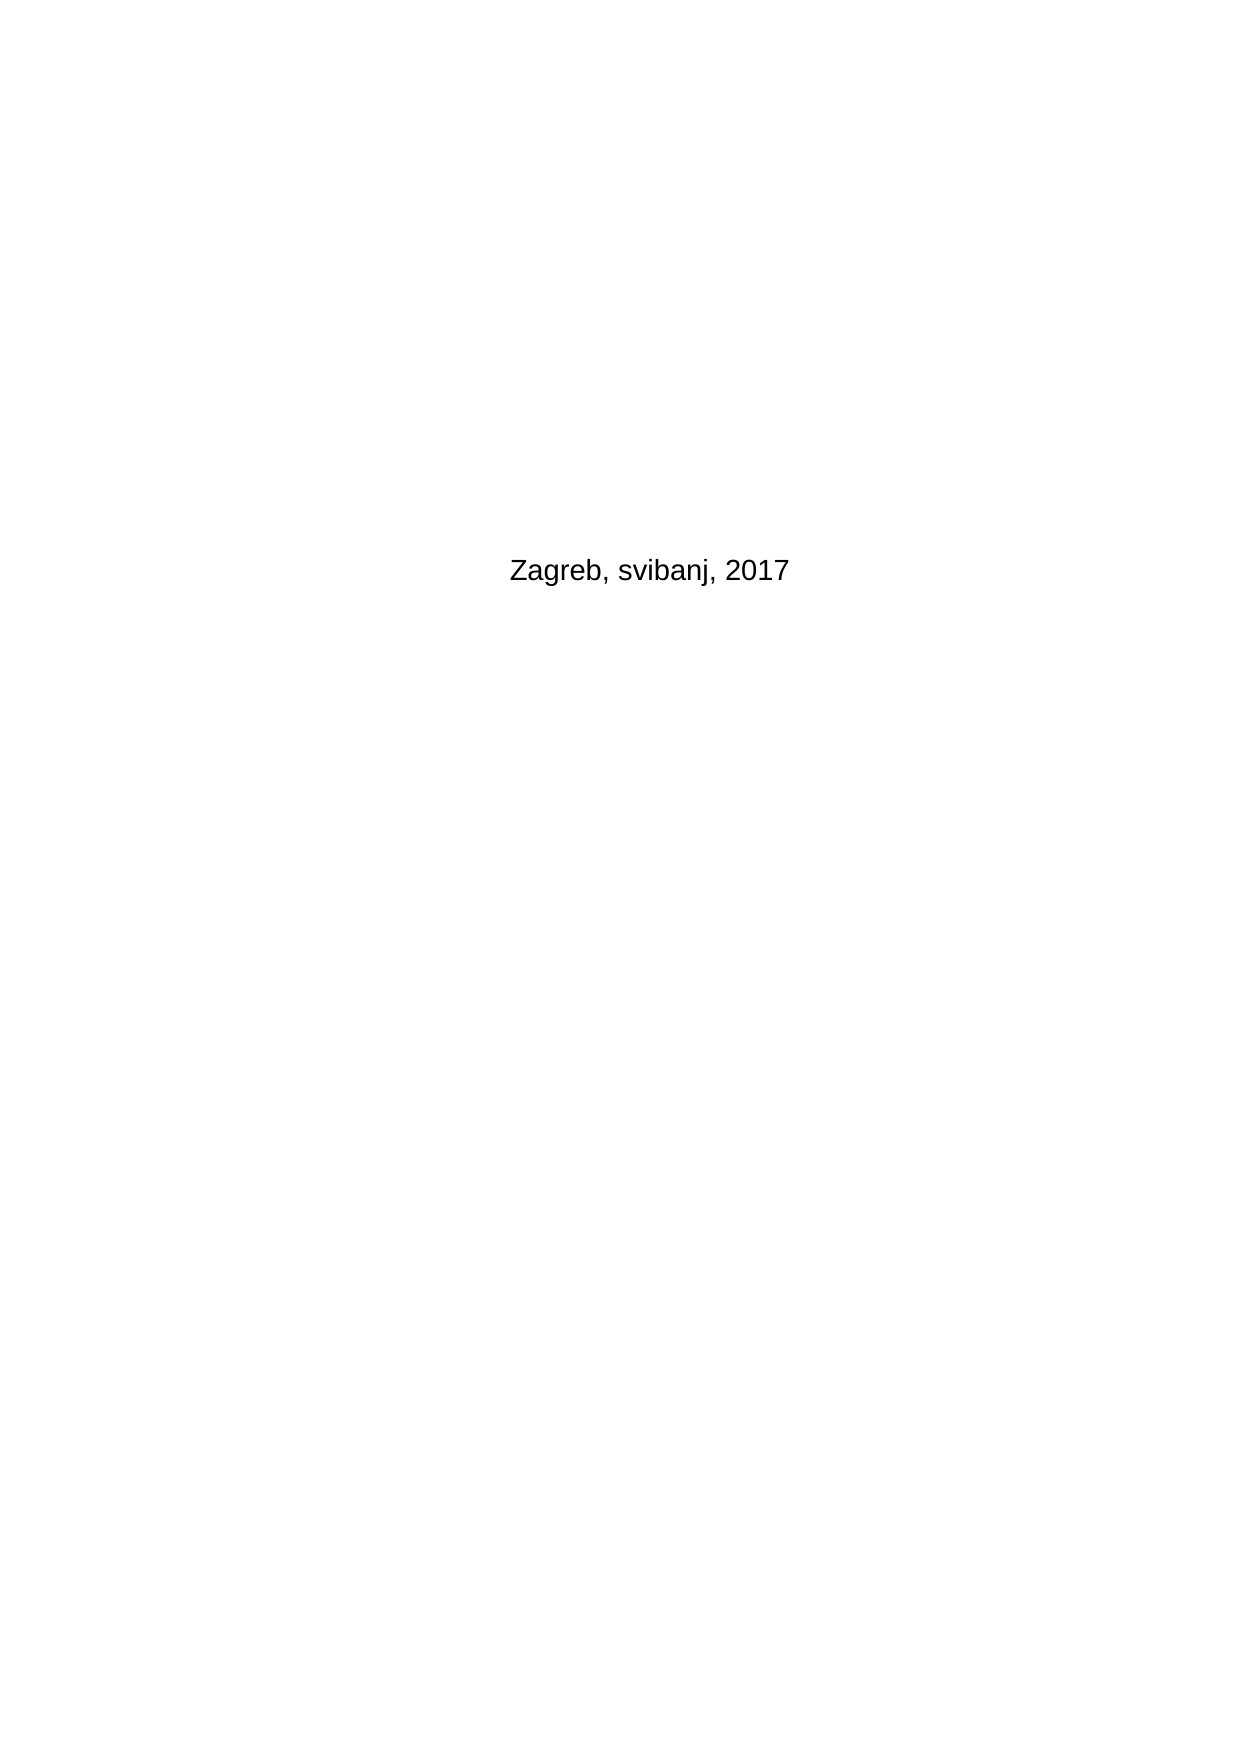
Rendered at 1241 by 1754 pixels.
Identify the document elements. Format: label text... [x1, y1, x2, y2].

text Zagreb, svibanj, 2017 [177, 553, 1122, 587]
